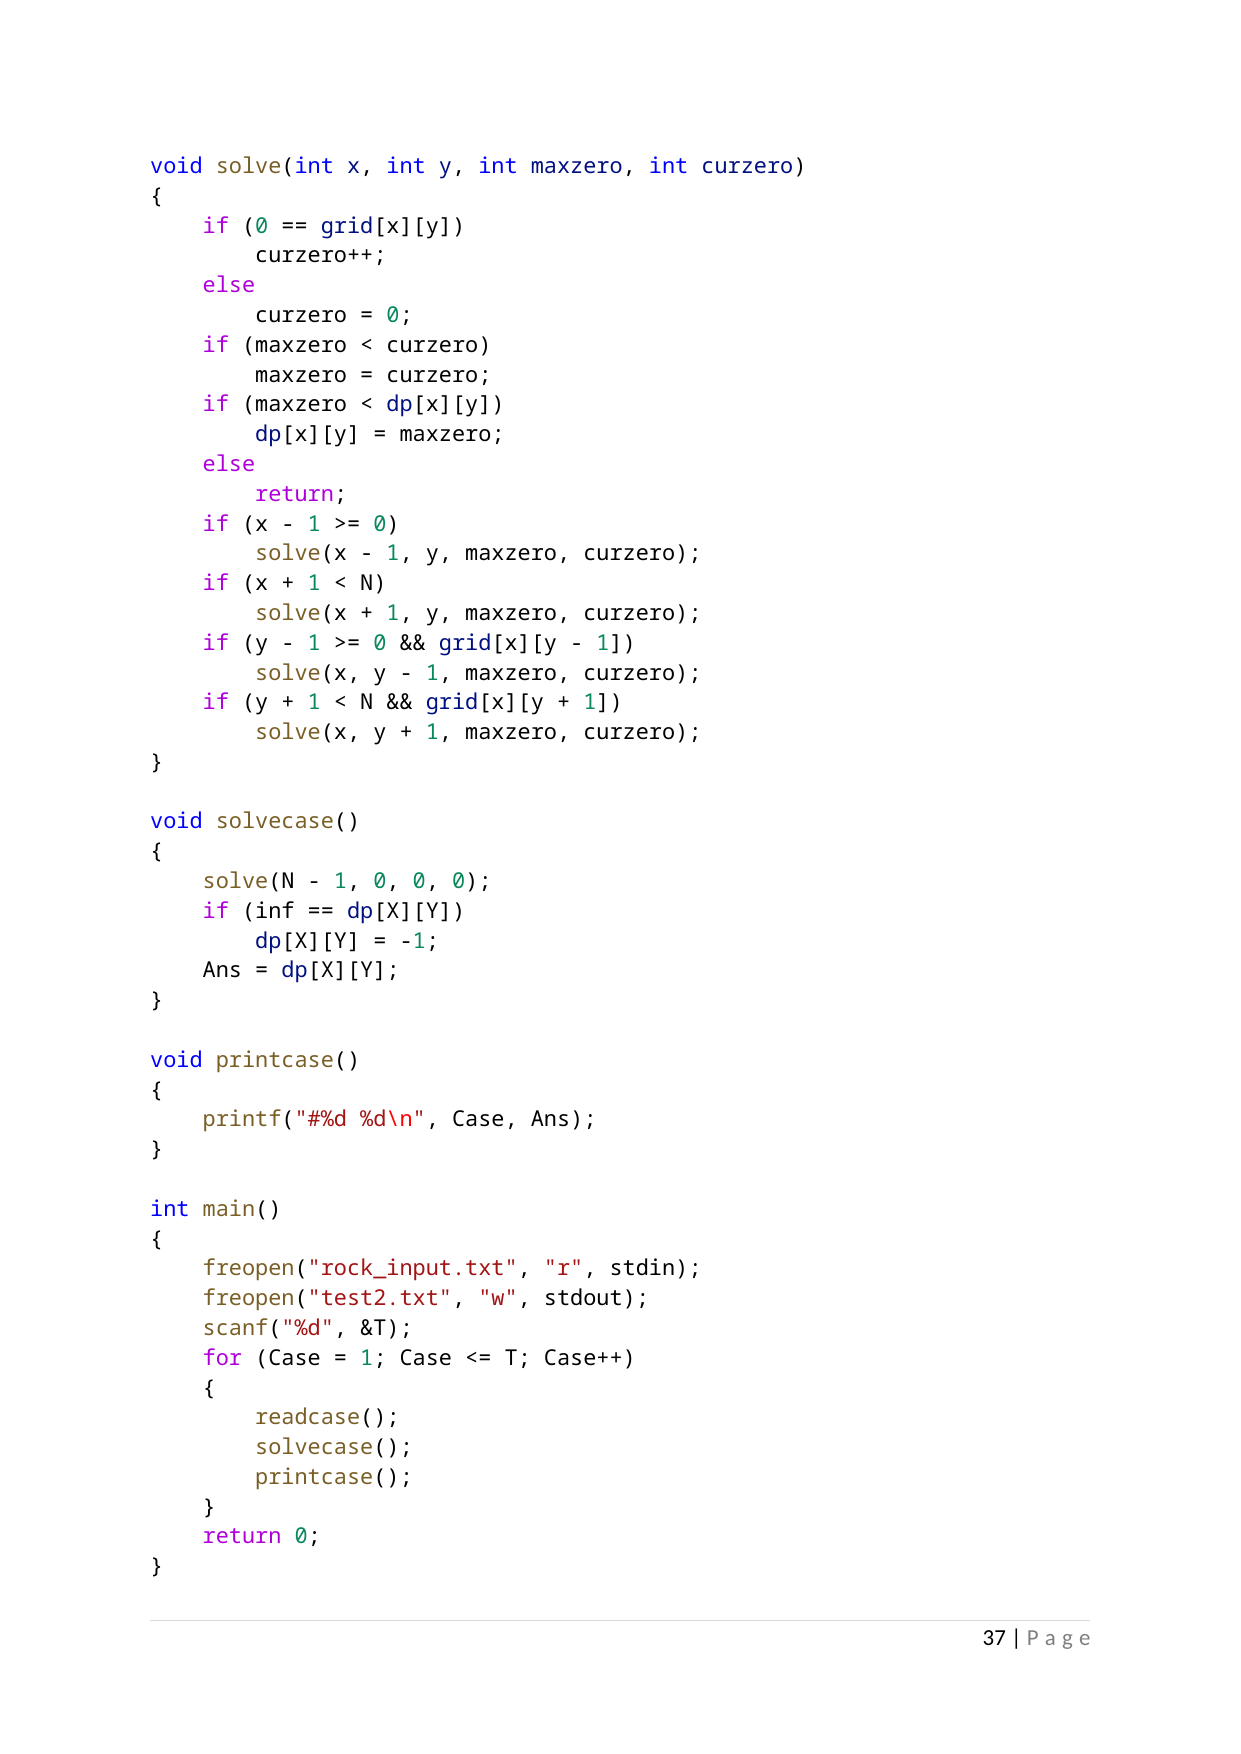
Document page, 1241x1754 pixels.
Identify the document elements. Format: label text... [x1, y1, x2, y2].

text readcase(); [150, 1401, 1090, 1431]
text if (y - 1 >= 0 && grid[x][y - 1]) [150, 627, 1090, 656]
text if (y + 1 < N && grid[x][y + 1]) [150, 686, 1090, 716]
text solve(x - 1, y, maxzero, curzero); [150, 537, 1090, 567]
text printf("#%d %d\n", Case, Ans); [150, 1103, 1090, 1133]
text else [150, 269, 1090, 299]
text { [150, 835, 1090, 865]
text freopen("rock_input.txt", "r", stdin); [150, 1252, 1090, 1282]
text else [150, 448, 1090, 478]
text { [150, 1073, 1090, 1103]
text solve(N - 1, 0, 0, 0); [150, 865, 1090, 895]
text void solvecase() [150, 805, 1090, 835]
text } [150, 746, 1090, 776]
text dp[x][y] = maxzero; [150, 418, 1090, 448]
text } [150, 1550, 1090, 1580]
text maxzero = curzero; [150, 358, 1090, 388]
text dp[X][Y] = -1; [150, 924, 1090, 954]
text solve(x, y + 1, maxzero, curzero); [150, 716, 1090, 746]
text if (maxzero < curzero) [150, 329, 1090, 358]
text void printcase() [150, 1044, 1090, 1073]
text void solve(int x, int y, int maxzero, int curzero) [150, 150, 1090, 180]
text return; [150, 478, 1090, 507]
text } [150, 1491, 1090, 1520]
text solve(x, y - 1, maxzero, curzero); [150, 656, 1090, 686]
text } [150, 1133, 1090, 1163]
text { [150, 1222, 1090, 1252]
text scanf("%d", &T); [150, 1312, 1090, 1342]
text { [150, 180, 1090, 209]
text printcase(); [150, 1461, 1090, 1491]
text if (inf == dp[X][Y]) [150, 895, 1090, 924]
text curzero = 0; [150, 299, 1090, 329]
text if (x + 1 < N) [150, 567, 1090, 597]
text int main() [150, 1193, 1090, 1222]
text } [150, 984, 1090, 1014]
text curzero++; [150, 239, 1090, 269]
text Ans = dp[X][Y]; [150, 954, 1090, 984]
text freopen("test2.txt", "w", stdout); [150, 1282, 1090, 1312]
text if (maxzero < dp[x][y]) [150, 388, 1090, 418]
text return 0; [150, 1520, 1090, 1550]
text if (x - 1 >= 0) [150, 507, 1090, 537]
text solve(x + 1, y, maxzero, curzero); [150, 597, 1090, 627]
text { [150, 1371, 1090, 1401]
text solvecase(); [150, 1431, 1090, 1461]
text if (0 == grid[x][y]) [150, 209, 1090, 239]
text for (Case = 1; Case <= T; Case++) [150, 1342, 1090, 1371]
